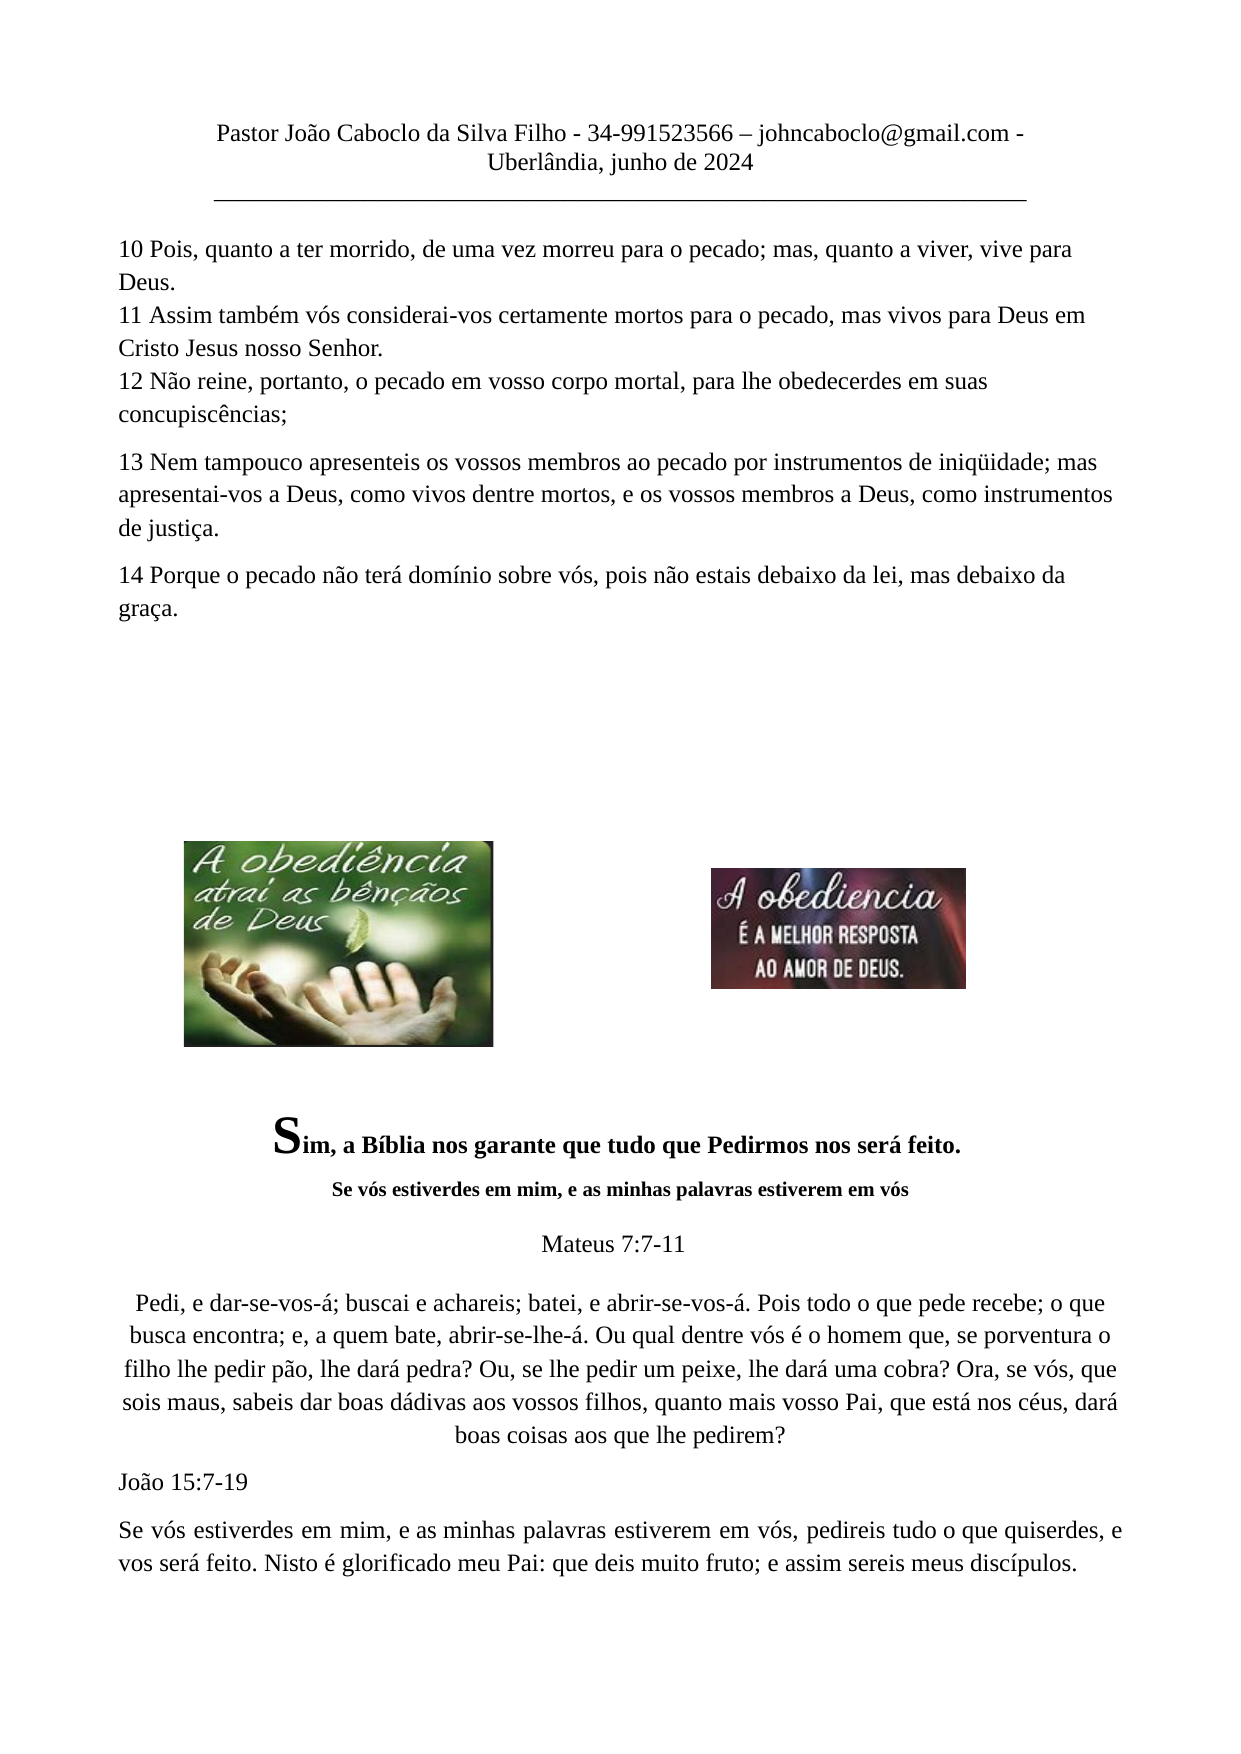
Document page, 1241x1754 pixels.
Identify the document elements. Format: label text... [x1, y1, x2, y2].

text Se vós estiverdes em mim, e as minhas palavras estiverem em vós, pedireis tudo o que quiserdes, e vos será feito. Nisto é glorificado meu Pai: que deis muito fruto; e assim sereis meus discípulos. [118, 1515, 1122, 1577]
picture [183, 841, 494, 1047]
text 10 Pois, quanto a ter morrido, de uma vez morreu para o pecado; mas, quanto a viver, vive para Deus. [118, 234, 1122, 296]
text 11 Assim também vós considerai-vos certamente mortos para o pecado, mas vivos para Deus em Cristo Jesus nosso Senhor. [118, 300, 1122, 362]
text 14 Porque o pecado não terá domínio sobre vós, pois não estais debaixo da lei, mas debaixo da graça. [118, 560, 1122, 622]
text 13 Nem tampouco apresenteis os vossos membros ao pecado por instrumentos de iniqüidade; mas apresentai-vos a Deus, como vivos dentre mortos, e os vossos membros a Deus, como instrumentos de justiça. [118, 447, 1122, 541]
text Pedi, e dar-se-vos-á; buscai e achareis; batei, e abrir-se-vos-á. Pois todo o que pede recebe; o que busca encontra; e, a quem bate, abrir-se-lhe-á. Ou qual dentre vós é o homem que, se porventura o filho lhe pedir pão, lhe dará pedra? Ou, se lhe pedir um peixe, lhe dará uma cobra? Ora, se vós, que sois maus, sabeis dar boas dádivas aos vossos filhos, quanto mais vosso Pai, que está nos céus, dará boas coisas aos que lhe pedirem? [118, 1288, 1122, 1448]
subtitle Se vós estiverdes em mim, e as minhas palavras estiverem em vós [118, 1177, 1122, 1201]
subtitle Sim, a Bíblia nos garante que tudo que Pedirmos nos será feito. [118, 1103, 1122, 1165]
text 12 Não reine, portanto, o pecado em vosso corpo mortal, para lhe obedecerdes em suas concupiscências; [118, 366, 1122, 428]
picture [711, 868, 966, 989]
text Mateus 7:7-11 [118, 1201, 1122, 1264]
text João 15:7-19 [118, 1467, 1122, 1496]
